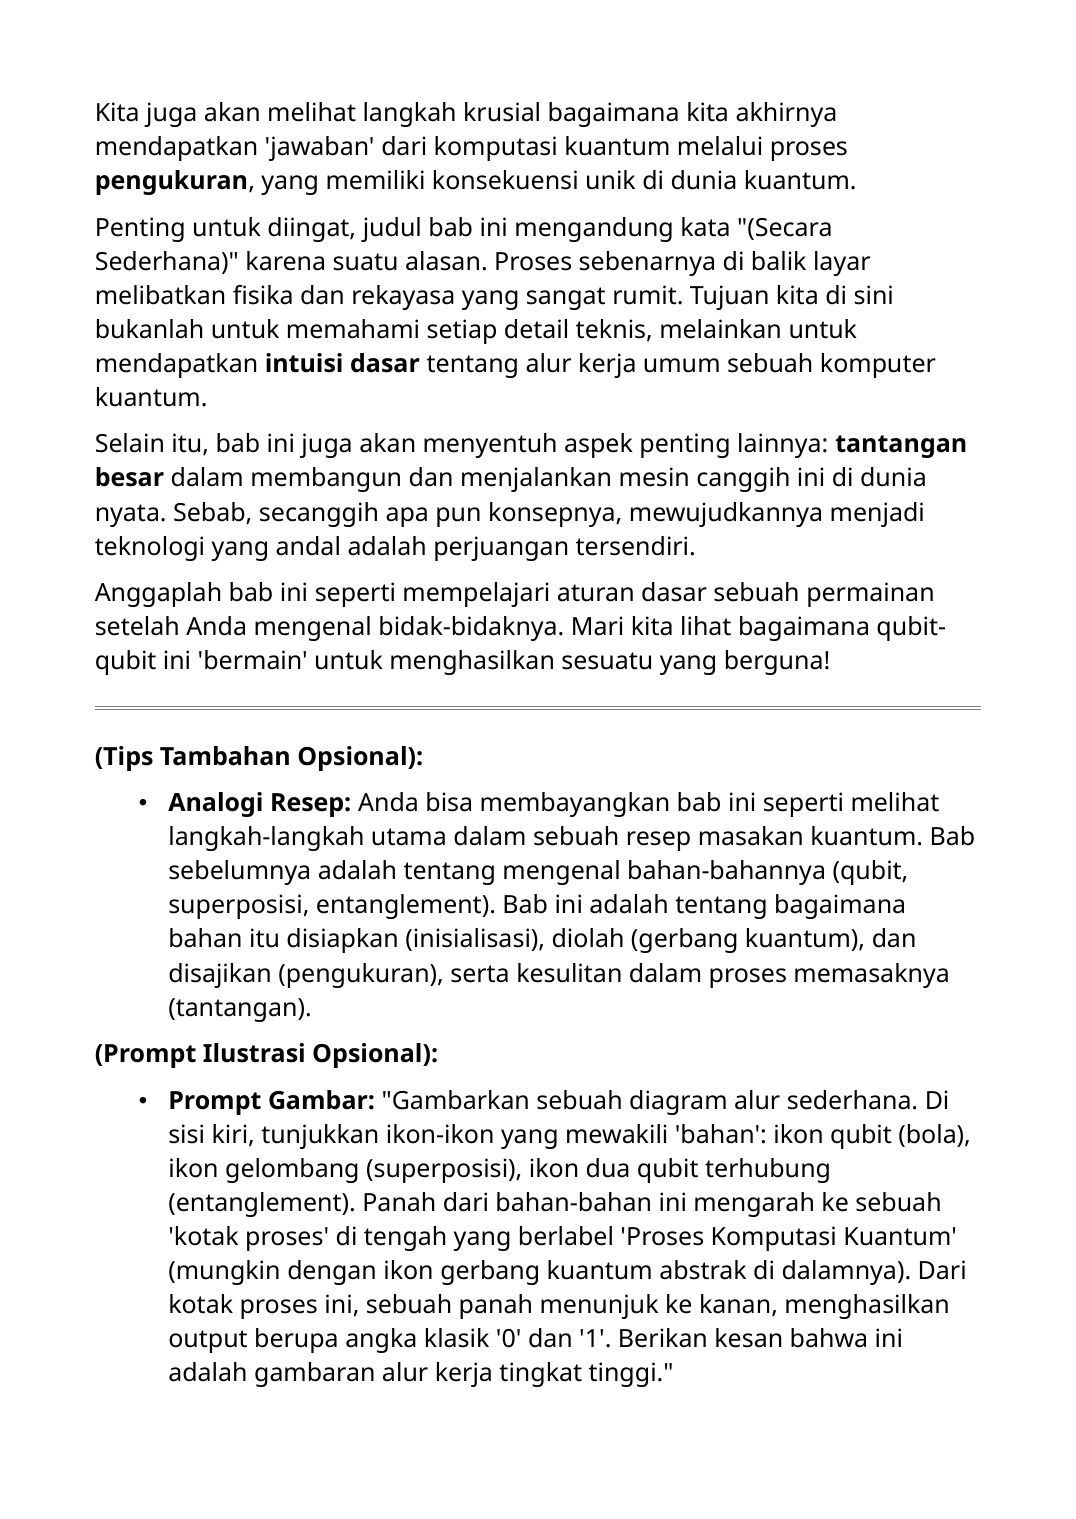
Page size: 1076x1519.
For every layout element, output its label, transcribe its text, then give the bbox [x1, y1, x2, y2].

text Penting untuk diingat, judul bab ini mengandung kata "(Secara Sederhana)" karena suatu alasan. Proses sebenarnya di balik layar melibatkan fisika dan rekayasa yang sangat rumit. Tujuan kita di sini bukanlah untuk memahami setiap detail teknis, melainkan untuk mendapatkan intuisi dasar tentang alur kerja umum sebuah komputer kuantum. [94, 209, 981, 413]
list Analogi Resep: Anda bisa membayangkan bab ini seperti melihat langkah-langkah utama dalam sebuah resep masakan kuantum. Bab sebelumnya adalah tentang mengenal bahan-bahannya (qubit, superposisi, entanglement). Bab ini adalah tentang bagaimana bahan itu disiapkan (inisialisasi), diolah (gerbang kuantum), dan disajikan (pengukuran), serta kesulitan dalam proses memasaknya (tantangan). [139, 785, 981, 1023]
text Kita juga akan melihat langkah krusial bagaimana kita akhirnya mendapatkan 'jawaban' dari komputasi kuantum melalui proses pengukuran, yang memiliki konsekuensi unik di dunia kuantum. [94, 94, 981, 197]
text Anggaplah bab ini seperti mempelajari aturan dasar sebuah permainan setelah Anda mengenal bidak-bidaknya. Mari kita lihat bagaimana qubit-qubit ini 'bermain' untuk menghasilkan sesuatu yang berguna! [94, 575, 981, 677]
text Selain itu, bab ini juga akan menyentuh aspek penting lainnya: tantangan besar dalam membangun dan menjalankan mesin canggih ini di dunia nyata. Sebab, secanggih apa pun konsepnya, mewujudkannya menjadi teknologi yang andal adalah perjuangan tersendiri. [94, 426, 981, 562]
list Prompt Gambar: "Gambarkan sebuah diagram alur sederhana. Di sisi kiri, tunjukkan ikon-ikon yang mewakili 'bahan': ikon qubit (bola), ikon gelombang (superposisi), ikon dua qubit terhubung (entanglement). Panah dari bahan-bahan ini mengarah ke sebuah 'kotak proses' di tengah yang berlabel 'Proses Komputasi Kuantum' (mungkin dengan ikon gerbang kuantum abstrak di dalamnya). Dari kotak proses ini, sebuah panah menunjuk ke kanan, menghasilkan output berupa angka klasik '0' dan '1'. Berikan kesan bahwa ini adalah gambaran alur kerja tingkat tinggi." [139, 1082, 981, 1389]
text (Tips Tambahan Opsional): [94, 738, 981, 772]
text (Prompt Ilustrasi Opsional): [94, 1036, 981, 1070]
